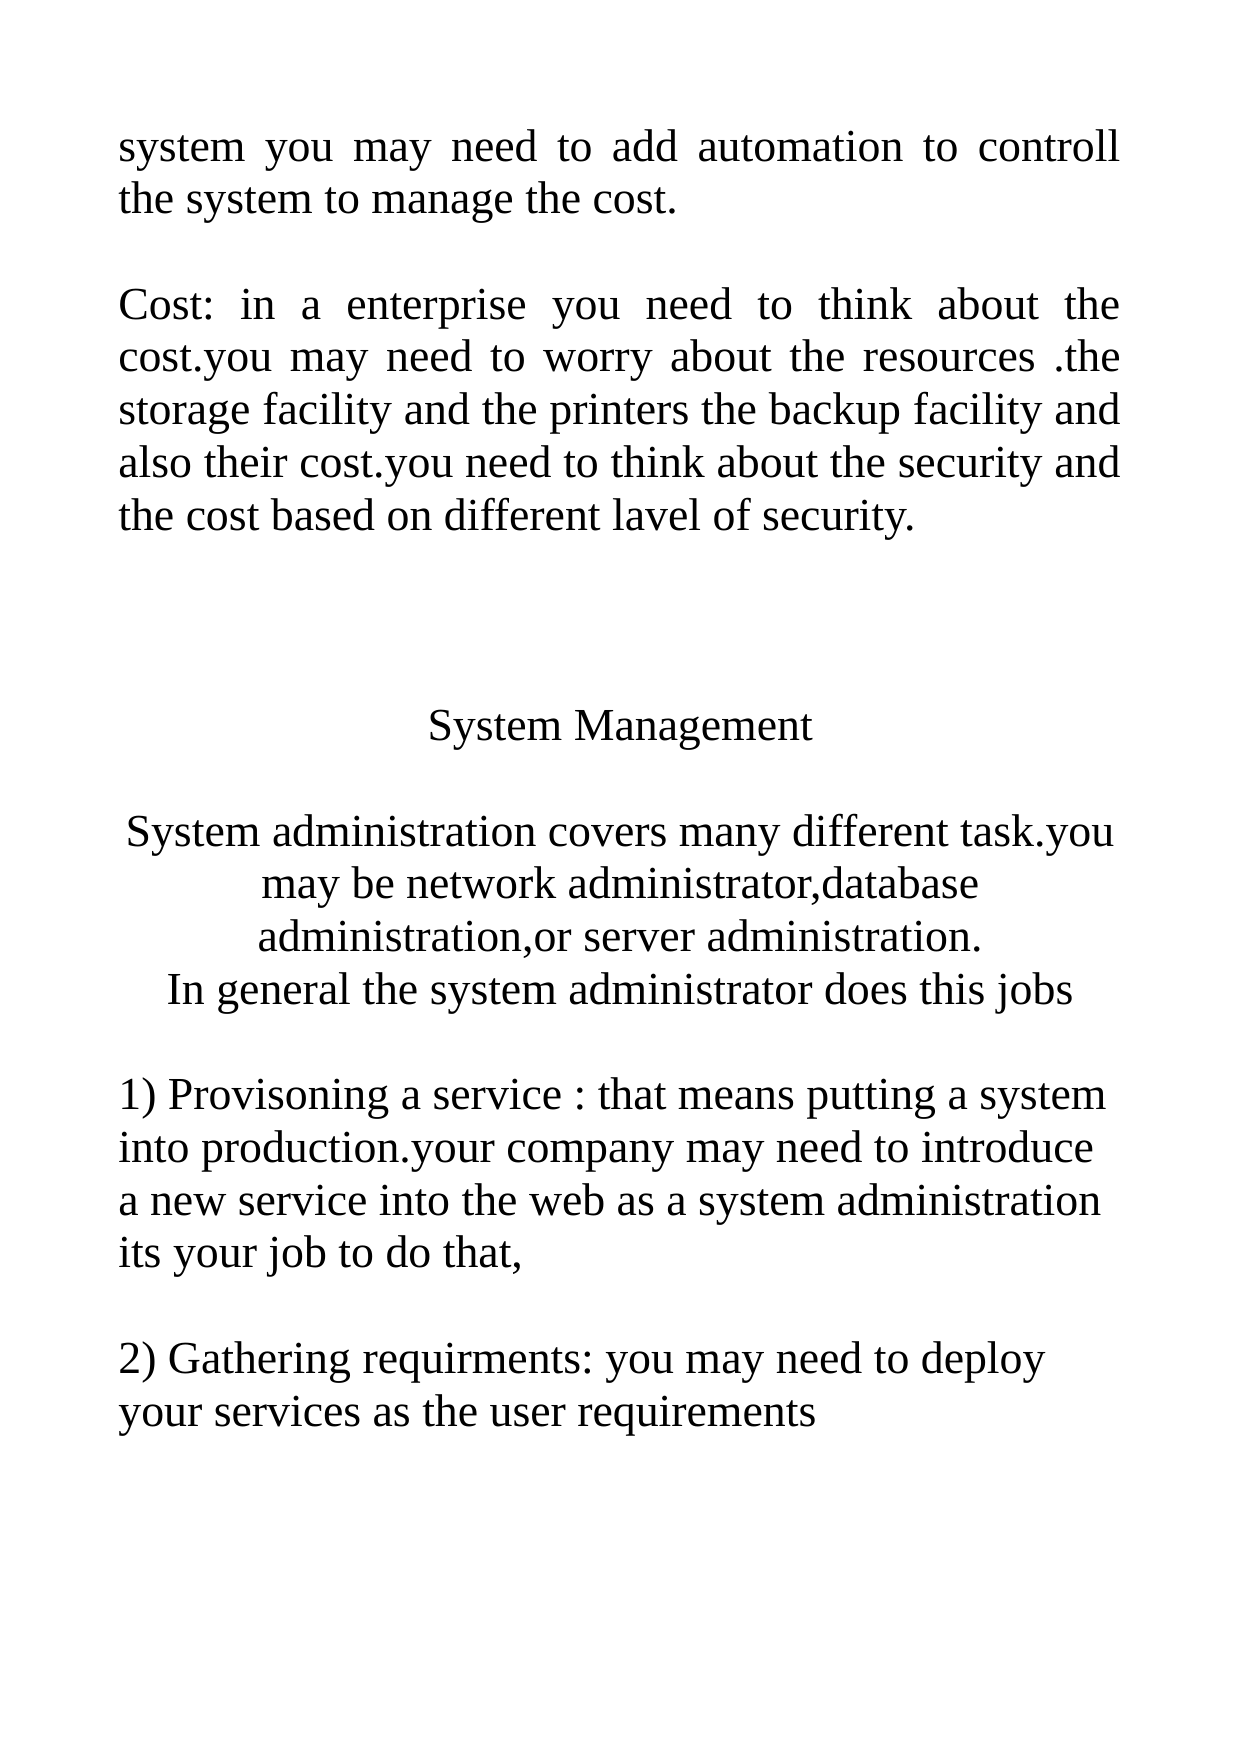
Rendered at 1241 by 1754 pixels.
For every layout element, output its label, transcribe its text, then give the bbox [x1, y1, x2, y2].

text System Management [118, 698, 1122, 751]
text System administration covers many different task.you may be network administrator,database administration,or server administration. [118, 803, 1122, 961]
text 2) Gathering requirments: you may need to deploy your services as the user requirements [118, 1330, 1122, 1436]
text Cost: in a enterprise you need to think about the cost.you may need to worry about the resources .the storage facility and the printers the backup facility and also their cost.you need to think about the security and the cost based on different lavel of security. [118, 276, 1122, 540]
text In general the system administrator does this jobs [118, 961, 1122, 1014]
text 1) Provisoning a service : that means putting a system into production.your company may need to introduce a new service into the web as a system administration its your job to do that, [118, 1067, 1122, 1278]
text system you may need to add automation to controll the system to manage the cost. [118, 118, 1122, 223]
